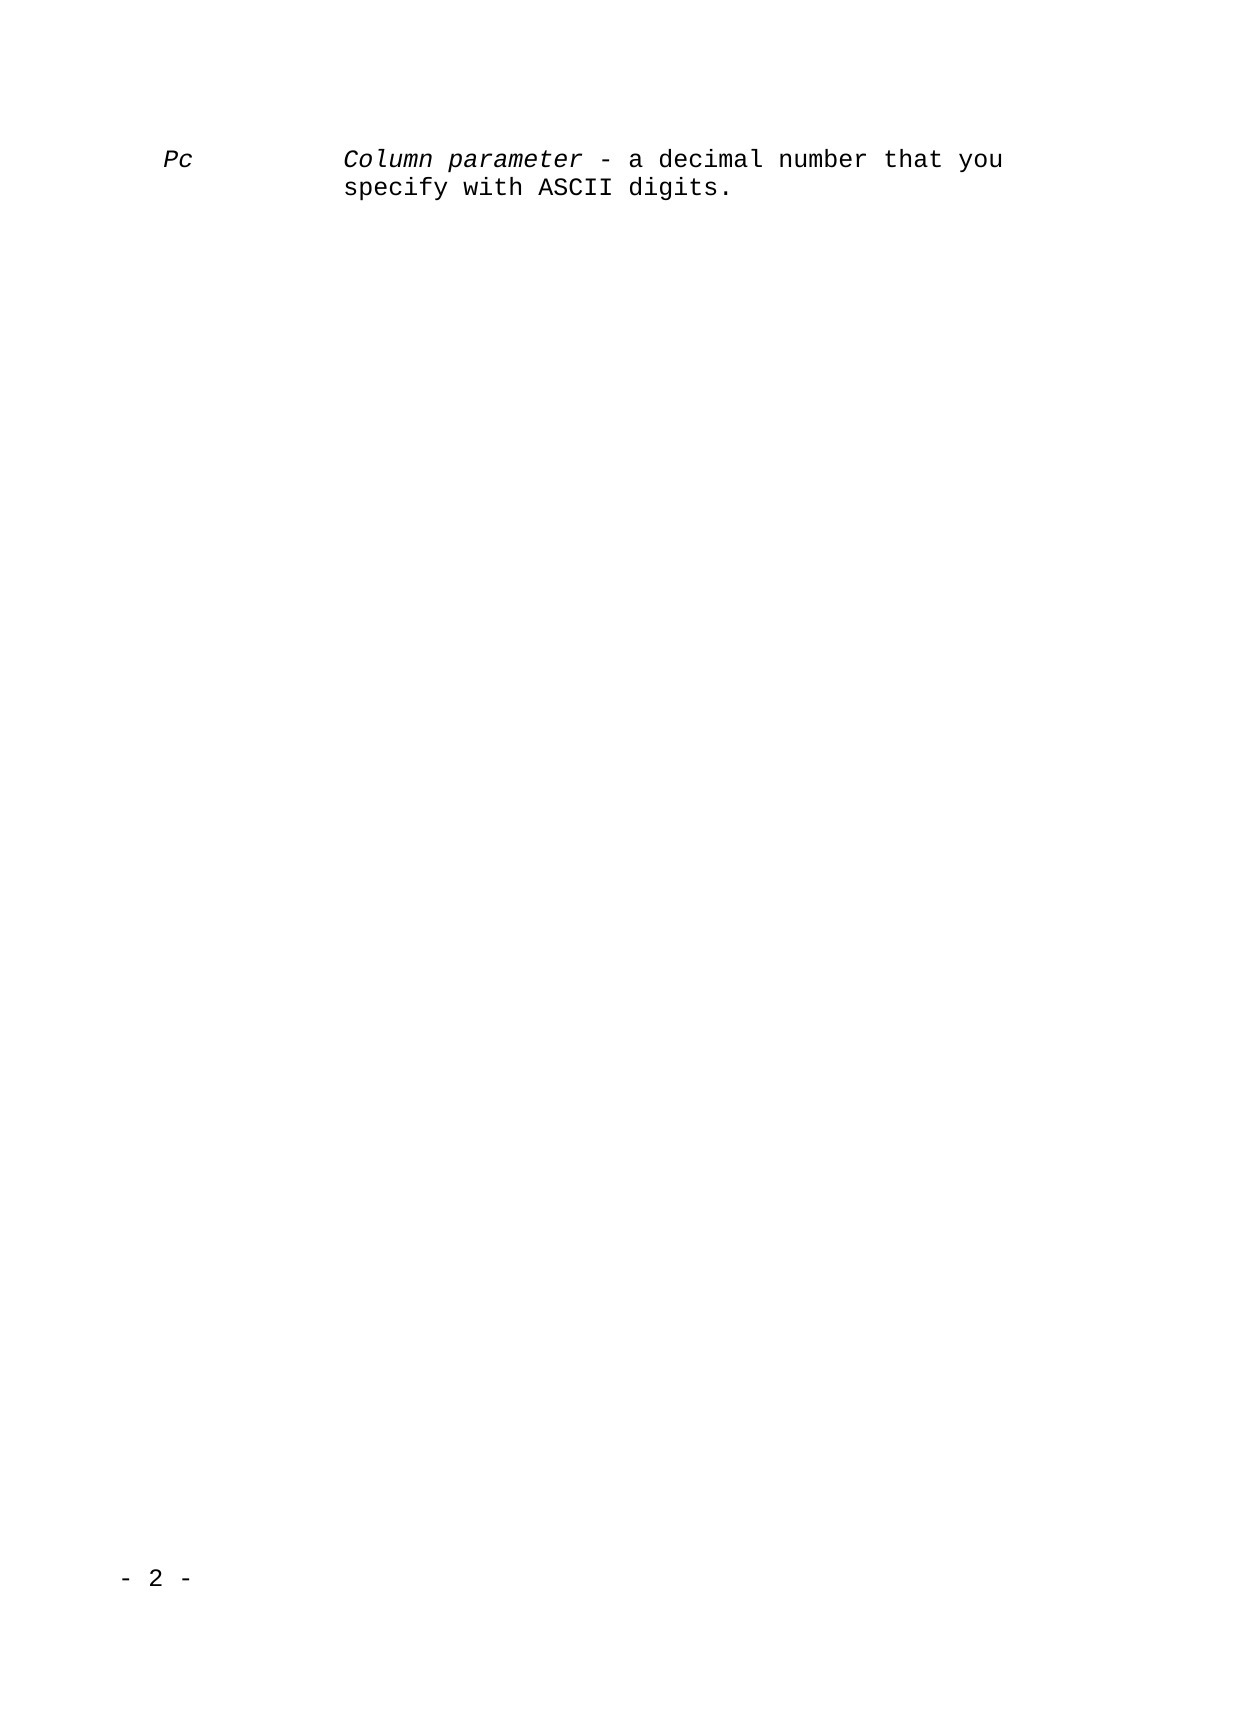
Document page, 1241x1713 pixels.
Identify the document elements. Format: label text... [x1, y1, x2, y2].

text specify with ASCII digits. [118, 175, 1152, 203]
text Pc Column parameter - a decimal number that you [118, 146, 1152, 175]
